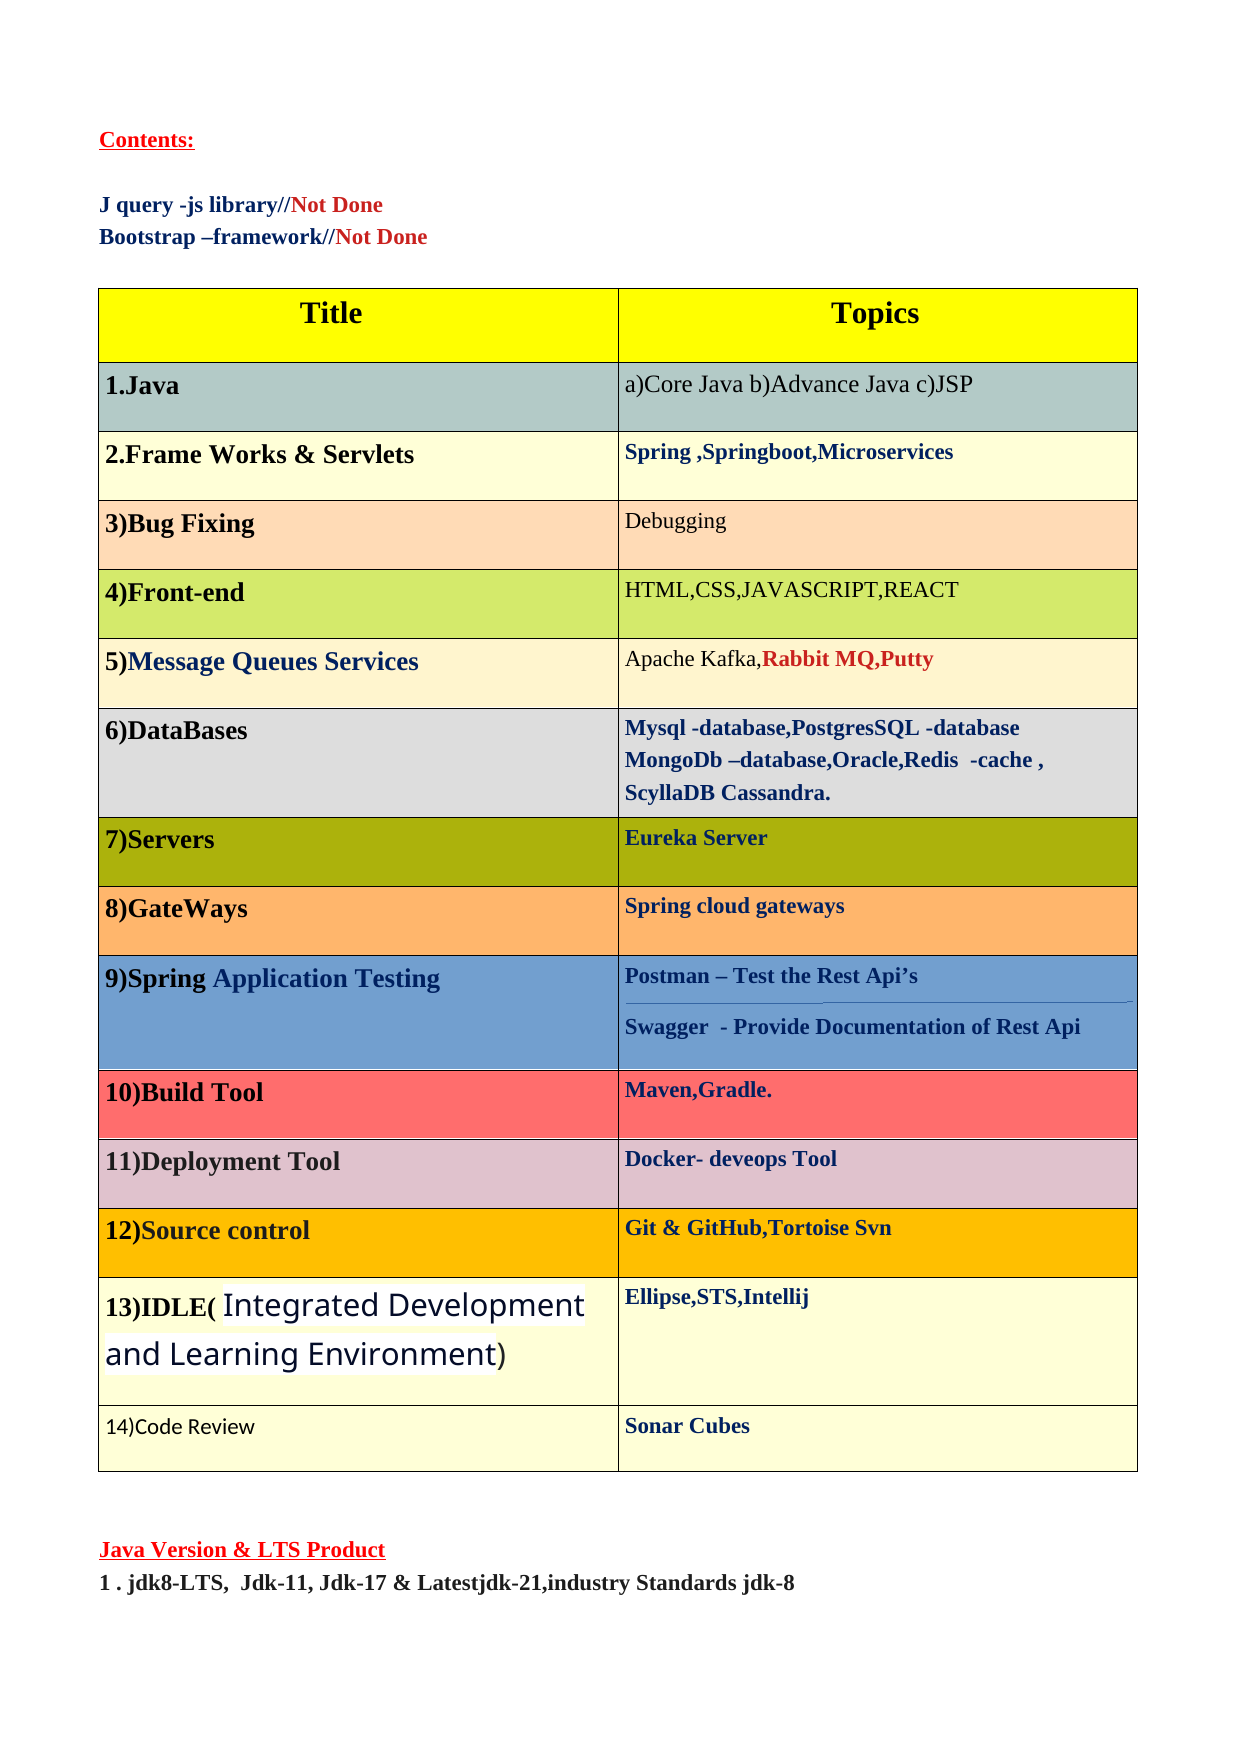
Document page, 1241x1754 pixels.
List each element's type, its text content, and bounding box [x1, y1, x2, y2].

table_cell Spring cloud gateways [619, 887, 1137, 955]
table_cell Mysql -database,PostgresSQL -database MongoDb –database,Oracle,Redis -cache , ScyllaDB Cassandra. [619, 709, 1137, 817]
table_cell 5)Message Queues Services [99, 639, 618, 707]
table_header Topics [619, 289, 1137, 362]
table_cell Sonar Cubes [619, 1406, 1137, 1471]
table_cell 7)Servers [99, 818, 618, 886]
table_cell Maven,Gradle. [619, 1071, 1137, 1138]
table_cell 11)Deployment Tool [99, 1140, 618, 1208]
table_cell 9)Spring Application Testing [99, 956, 618, 1069]
table_cell 1.Java [99, 363, 618, 431]
table_cell 10)Build Tool [99, 1071, 618, 1138]
table_cell 3)Bug Fixing [99, 501, 618, 569]
table_cell HTML,CSS,JAVASCRIPT,REACT [619, 570, 1137, 638]
table_cell a)Core Java b)Advance Java c)JSP [619, 363, 1137, 431]
table_cell Ellipse,STS,Intellij [619, 1278, 1137, 1405]
text Bootstrap –framework//Not Done [99, 223, 1138, 249]
table_cell Eureka Server [619, 818, 1137, 886]
table_cell Docker- deveops Tool [619, 1140, 1137, 1208]
text J query -js library//Not Done [99, 191, 1138, 217]
text Contents: [99, 126, 1138, 152]
table_cell Spring ,Springboot,Microservices [619, 432, 1137, 500]
table_cell 2.Frame Works & Servlets [99, 432, 618, 500]
table_cell Git & GitHub,Tortoise Svn [619, 1209, 1137, 1277]
table_cell 6)DataBases [99, 709, 618, 817]
table_cell 12)Source control [99, 1209, 618, 1277]
table_cell 14)Code Review [99, 1406, 618, 1471]
table_cell 8)GateWays [99, 887, 618, 955]
table_cell 13)IDLE( Integrated Development and Learning Environment) [99, 1278, 618, 1405]
table_cell Apache Kafka,Rabbit MQ,Putty [619, 639, 1137, 707]
table_header Title [99, 289, 618, 362]
table_cell Debugging [619, 501, 1137, 569]
table_cell 4)Front-end [99, 570, 618, 638]
text Java Version & LTS Product [99, 1536, 1138, 1563]
text 1 . jdk8-LTS, Jdk-11, Jdk-17 & Latestjdk-21,industry Standards jdk-8 [99, 1568, 1138, 1595]
table_cell Postman – Test the Rest Api’s Swagger - Provide Documentation of Rest Api [619, 956, 1137, 1069]
